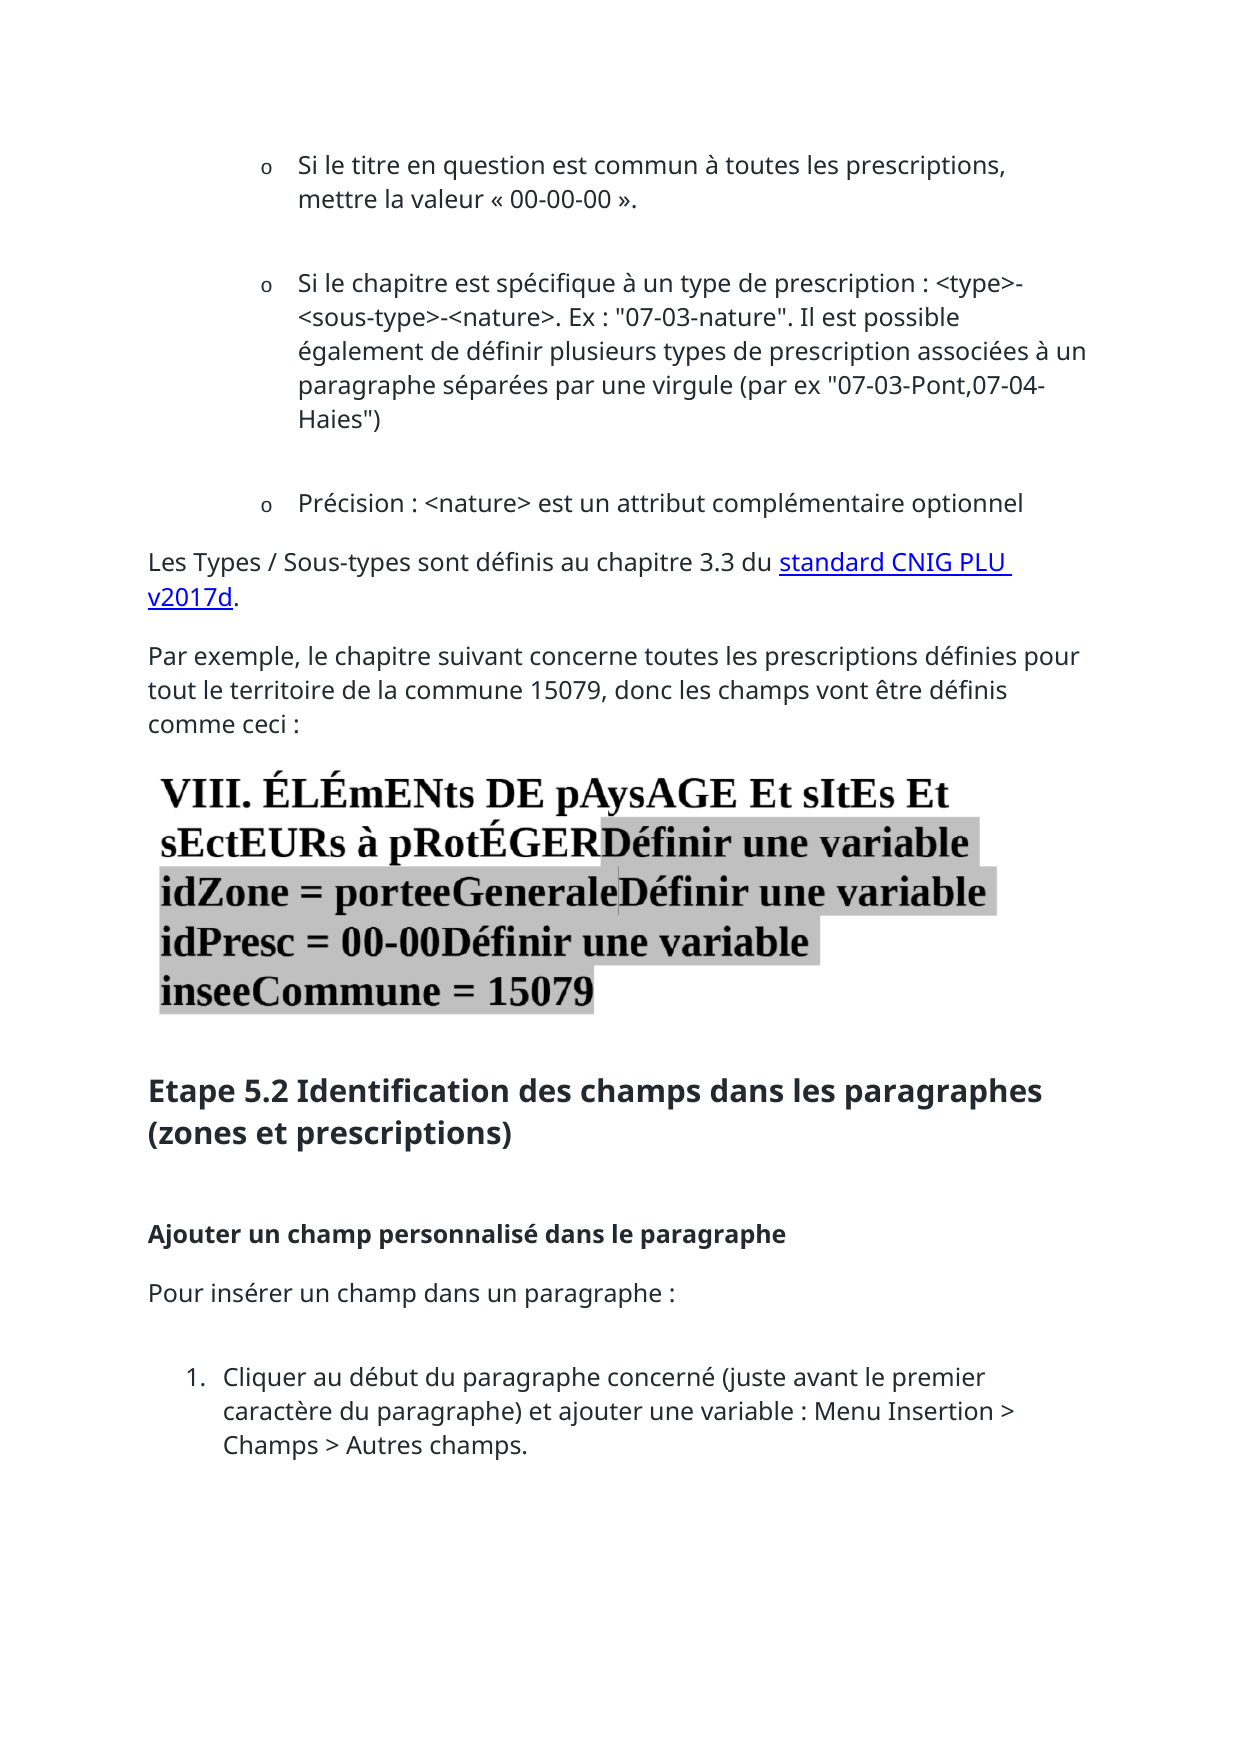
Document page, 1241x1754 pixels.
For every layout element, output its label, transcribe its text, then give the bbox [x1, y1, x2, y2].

subtitle Etape 5.2 Identification des champs dans les paragraphes (zones et prescriptions) [148, 1069, 1093, 1154]
subtitle Ajouter un champ personnalisé dans le paragraphe [148, 1216, 1093, 1250]
list Précision : <nature> est un attribut complémentaire optionnel [260, 486, 1093, 520]
text Pour insérer un champ dans un paragraphe : [148, 1275, 1093, 1309]
text Les Types / Sous-types sont définis au chapitre 3.3 du standard CNIG PLU v2017d. [148, 545, 1093, 613]
picture [147, 765, 1093, 1032]
list Cliquer au début du paragraphe concerné (juste avant le premier caractère du paragraphe) et ajouter une variable : Menu Insertion > Champs > Autres champs. [185, 1359, 1093, 1462]
text Par exemple, le chapitre suivant concerne toutes les prescriptions définies pour tout le territoire de la commune 15079, donc les champs vont être définis comme ceci : [148, 638, 1093, 740]
list Si le chapitre est spécifique à un type de prescription : <type>-<sous-type>-<nature>. Ex : "07-03-nature". Il est possible également de définir plusieurs types de prescription associées à un paragraphe séparées par une virgule (par ex "07-03-Pont,07-04-Haies") [260, 266, 1093, 436]
list Si le titre en question est commun à toutes les prescriptions, mettre la valeur « 00-00-00 ». [260, 148, 1093, 216]
